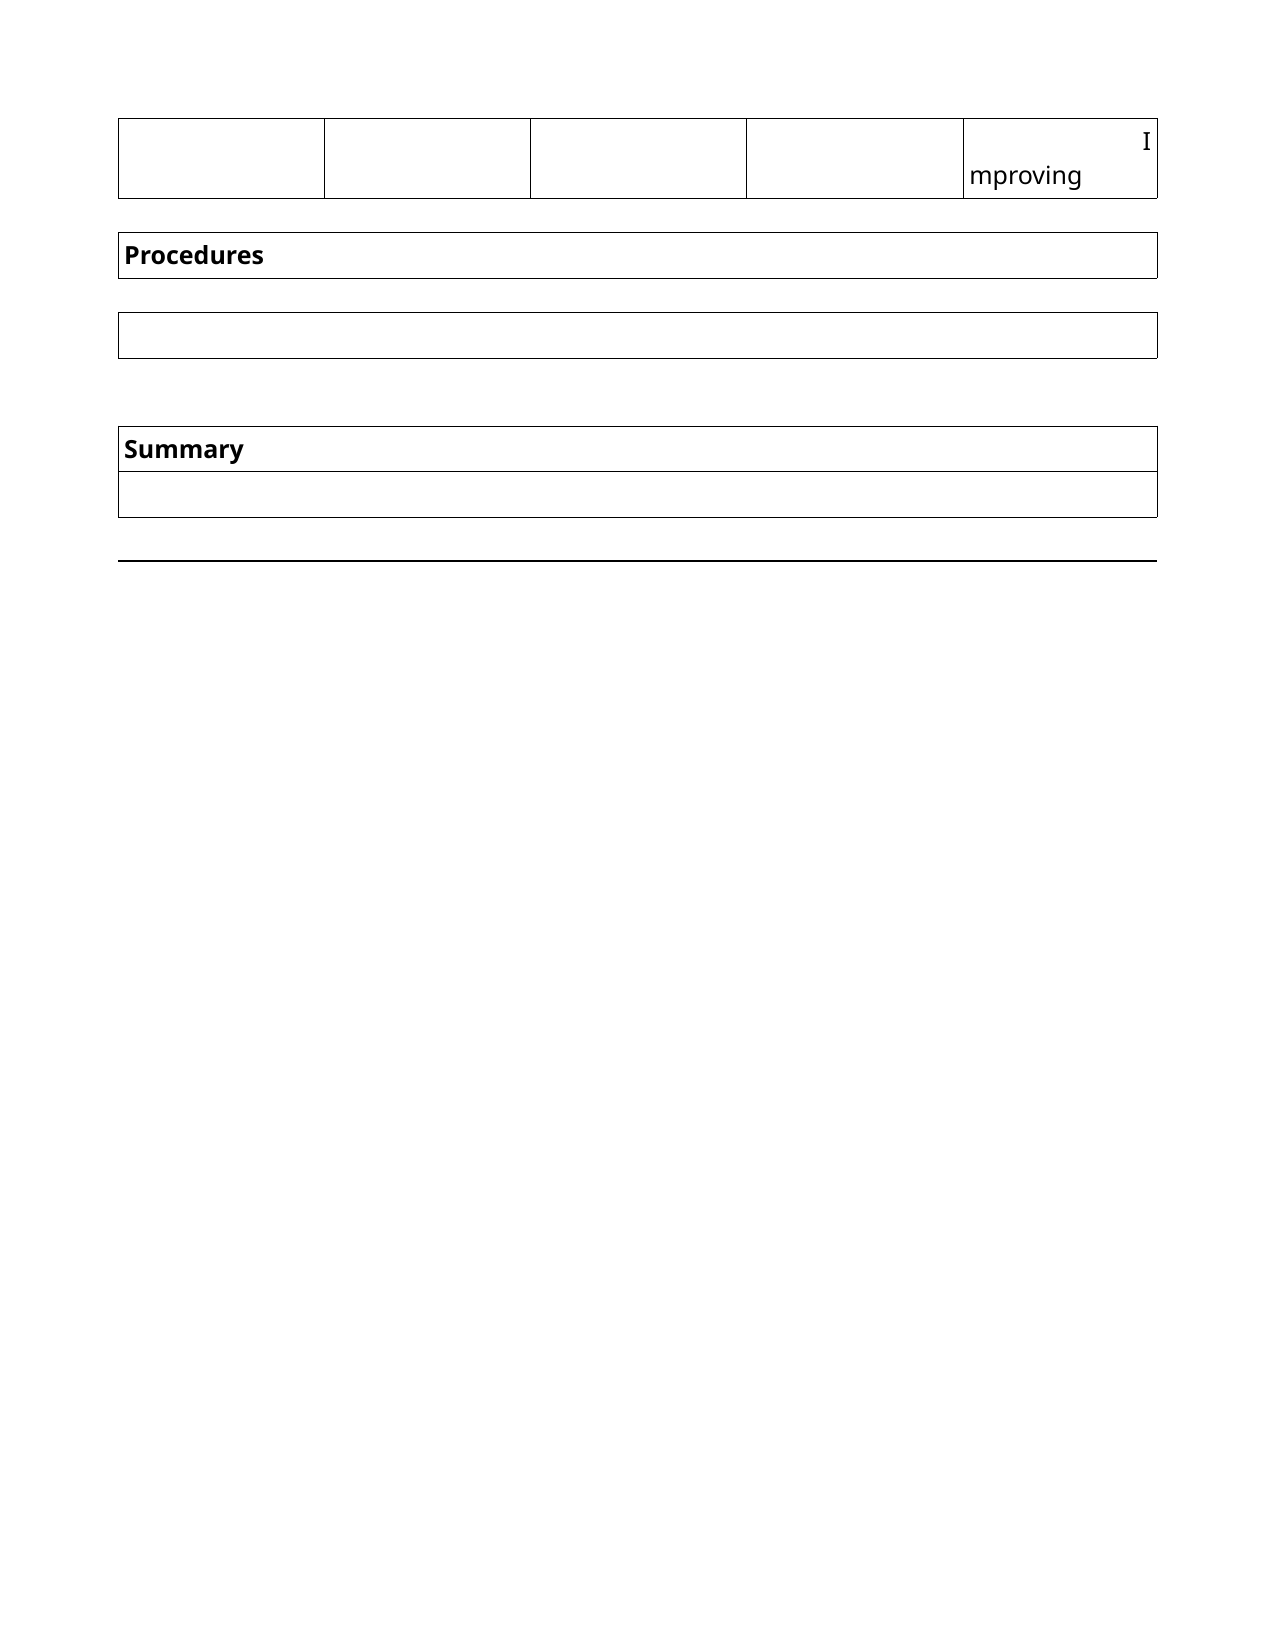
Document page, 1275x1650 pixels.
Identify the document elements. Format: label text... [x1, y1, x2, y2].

table_cell <round.weight> [119, 119, 324, 198]
table_cell <if test="round.evolution == 'n'">Status quo</if><if test="round.evolution == 'w'">Worsening</if><if test="round.evolution == 'i'">Improving</if> [964, 119, 1157, 198]
table_header Procedures [119, 233, 1157, 278]
table_cell <round.diuresis> [531, 119, 746, 198]
table_header Summary [119, 427, 1157, 471]
table_header <proc.procedure.description> [119, 313, 1157, 357]
table_cell <round.glycemia> [325, 119, 530, 198]
table_cell <if test="round.pain == True"> Yes<if test="round.pain_level">; Level: <round.pain_level></if></if><if test="round.pain == False">No</if> [747, 119, 963, 198]
text </for> [118, 359, 1157, 392]
table_cell <round.round_summary> [119, 472, 1157, 517]
text <for each="proc in round.procedures"> [118, 279, 1157, 312]
text </for> [118, 562, 1157, 596]
